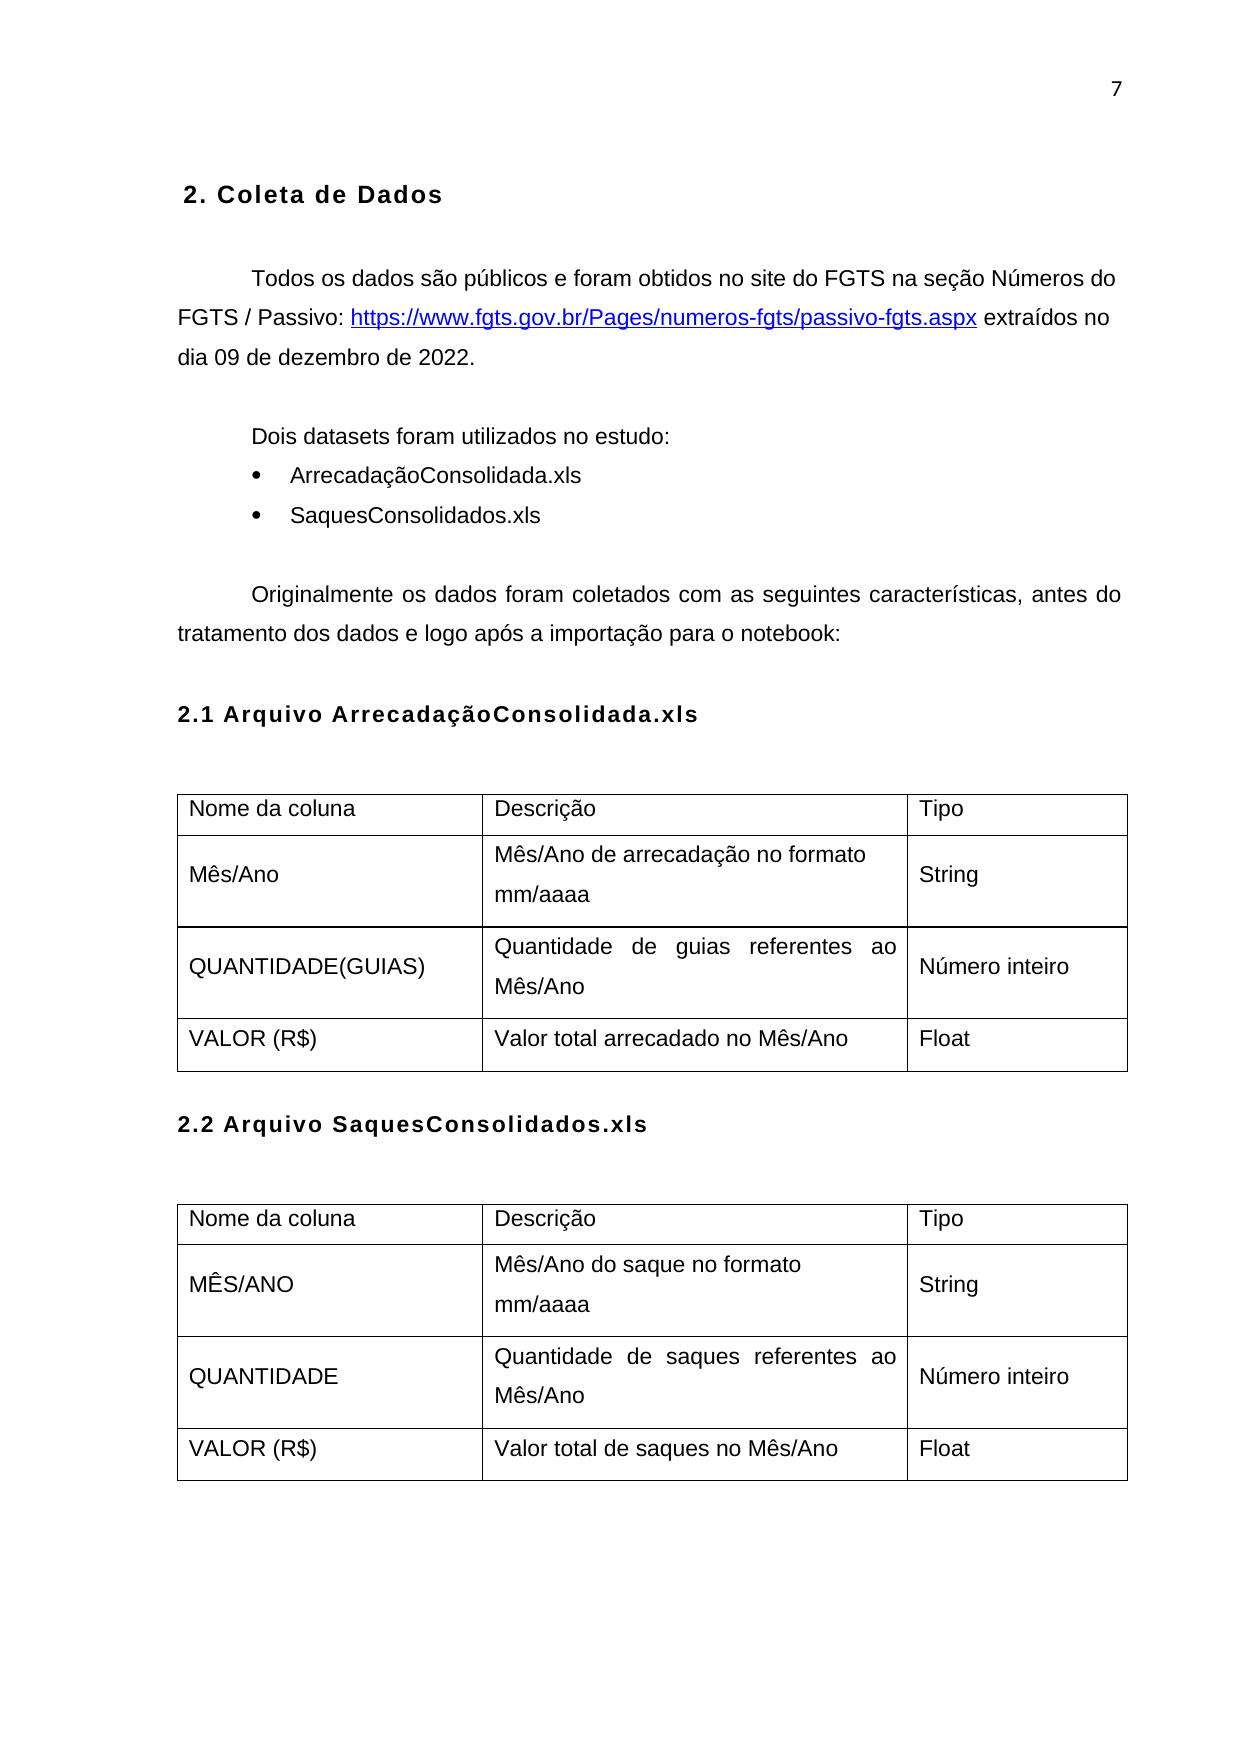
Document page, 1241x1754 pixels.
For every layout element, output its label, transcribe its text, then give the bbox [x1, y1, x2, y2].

table_cell Mês/Ano [178, 836, 482, 926]
subtitle 2.1 Arquivo ArrecadaçãoConsolidada.xls [177, 701, 1122, 728]
table_cell Quantidade de saques referentes ao Mês/Ano [483, 1337, 907, 1428]
table_header Nome da coluna [178, 1205, 482, 1244]
table_header Tipo [908, 1205, 1127, 1244]
subtitle 2. Coleta de Dados [183, 179, 1122, 208]
list ArrecadaçãoConsolidada.xls [252, 462, 1122, 488]
table_cell QUANTIDADE(GUIAS) [178, 928, 482, 1018]
table_header Descrição [483, 795, 907, 834]
table_cell Mês/Ano de arrecadação no formato mm/aaaa [483, 836, 907, 926]
text Originalmente os dados foram coletados com as seguintes características, antes do tratamento dos dados e logo após a importação para o notebook: [177, 581, 1122, 646]
list SaquesConsolidados.xls [252, 502, 1122, 528]
table_cell Mês/Ano do saque no formato mm/aaaa [483, 1245, 907, 1336]
table_cell Valor total arrecadado no Mês/Ano [483, 1019, 907, 1071]
table_header Descrição [483, 1205, 907, 1244]
table_cell Float [908, 1429, 1127, 1480]
table_cell VALOR (R$) [178, 1429, 482, 1480]
text Todos os dados são públicos e foram obtidos no site do FGTS na seção Números do FGTS / Passivo: https://www.fgts.gov.br/Pages/numeros-fgts/passivo-fgts.aspx extraídos no dia 09 de dezembro de 2022. [177, 265, 1122, 370]
table_cell String [908, 836, 1127, 926]
table_cell QUANTIDADE [178, 1337, 482, 1428]
table_cell Quantidade de guias referentes ao Mês/Ano [483, 928, 907, 1018]
table_cell VALOR (R$) [178, 1019, 482, 1071]
table_cell MÊS/ANO [178, 1245, 482, 1336]
table_header Tipo [908, 795, 1127, 834]
subtitle 2.2 Arquivo SaquesConsolidados.xls [177, 1111, 1122, 1137]
table_cell Float [908, 1019, 1127, 1071]
text Dois datasets foram utilizados no estudo: [177, 423, 1122, 449]
table_cell Número inteiro [908, 1337, 1127, 1428]
table_cell String [908, 1245, 1127, 1336]
table_cell Valor total de saques no Mês/Ano [483, 1429, 907, 1480]
table_cell Número inteiro [908, 928, 1127, 1018]
table_header Nome da coluna [178, 795, 482, 834]
